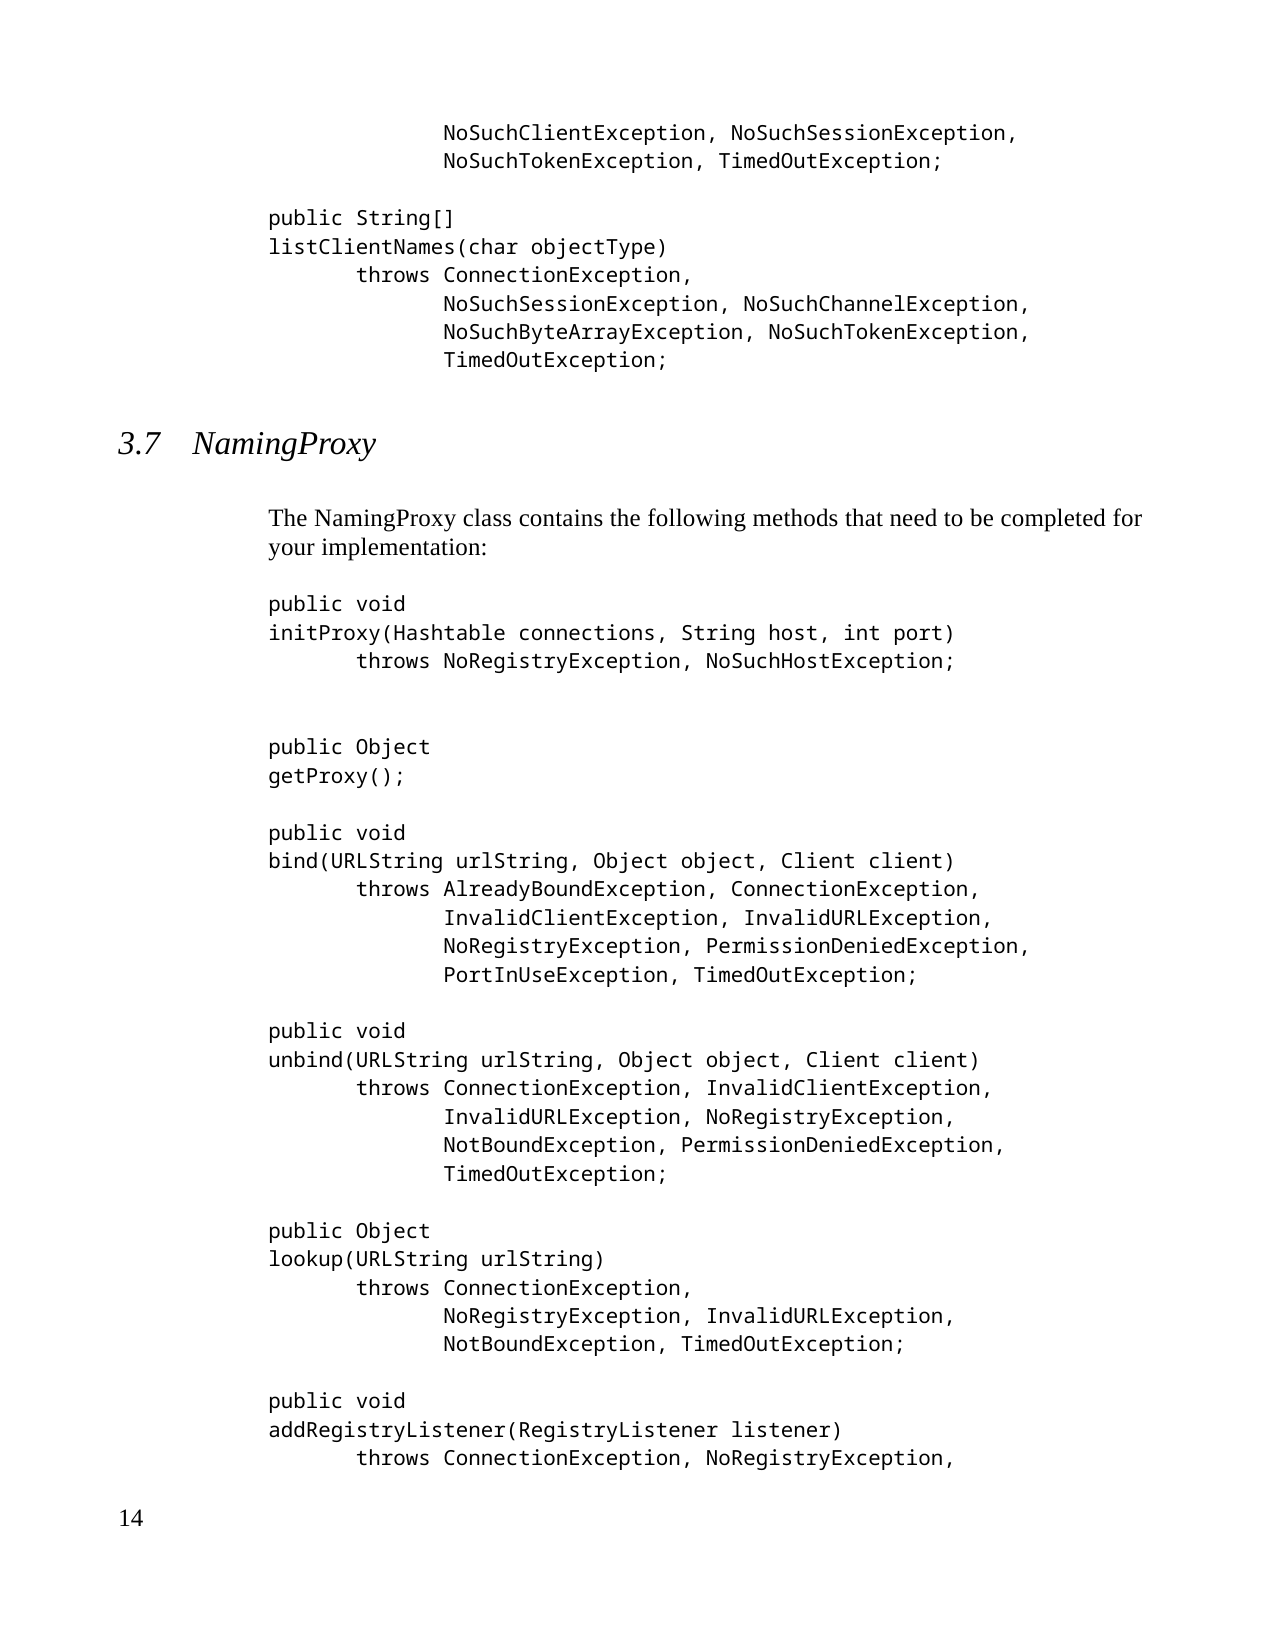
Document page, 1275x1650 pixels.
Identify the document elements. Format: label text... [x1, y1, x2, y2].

text public Object [268, 1216, 1157, 1244]
text throws ConnectionException, [268, 1273, 1157, 1301]
text listClientNames(char objectType) [268, 232, 1157, 260]
text The NamingProxy class contains the following methods that need to be completed for your implementation: [268, 503, 1157, 561]
text NotBoundException, PermissionDeniedException, [268, 1130, 1157, 1159]
text public void [268, 589, 1157, 618]
text public void [268, 1386, 1157, 1415]
subtitle 3.7 NamingProxy [118, 424, 1157, 462]
text InvalidClientException, InvalidURLException, [268, 903, 1157, 931]
text throws ConnectionException, NoRegistryException, [268, 1443, 1157, 1472]
text throws AlreadyBoundException, ConnectionException, [268, 874, 1157, 903]
text bind(URLString urlString, Object object, Client client) [268, 846, 1157, 874]
text NoSuchTokenException, TimedOutException; [268, 147, 1157, 175]
text TimedOutException; [268, 346, 1157, 374]
text throws ConnectionException, [268, 260, 1157, 289]
text NoRegistryException, PermissionDeniedException, [268, 931, 1157, 960]
text public Object [268, 732, 1157, 761]
text throws NoRegistryException, NoSuchHostException; [268, 646, 1157, 675]
text NoSuchClientException, NoSuchSessionException, [268, 118, 1157, 147]
text NoSuchByteArrayException, NoSuchTokenException, [268, 317, 1157, 346]
text public void [268, 818, 1157, 846]
text throws ConnectionException, InvalidClientException, [268, 1073, 1157, 1102]
text InvalidURLException, NoRegistryException, [268, 1102, 1157, 1130]
text NoSuchSessionException, NoSuchChannelException, [268, 289, 1157, 317]
text addRegistryListener(RegistryListener listener) [268, 1415, 1157, 1443]
text public String[] [268, 203, 1157, 232]
text unbind(URLString urlString, Object object, Client client) [268, 1045, 1157, 1073]
text PortInUseException, TimedOutException; [268, 960, 1157, 988]
text NotBoundException, TimedOutException; [268, 1329, 1157, 1358]
text public void [268, 1017, 1157, 1045]
text NoRegistryException, InvalidURLException, [268, 1301, 1157, 1329]
text initProxy(Hashtable connections, String host, int port) [268, 618, 1157, 646]
text TimedOutException; [268, 1159, 1157, 1187]
text getProxy(); [268, 761, 1157, 789]
text lookup(URLString urlString) [268, 1244, 1157, 1273]
